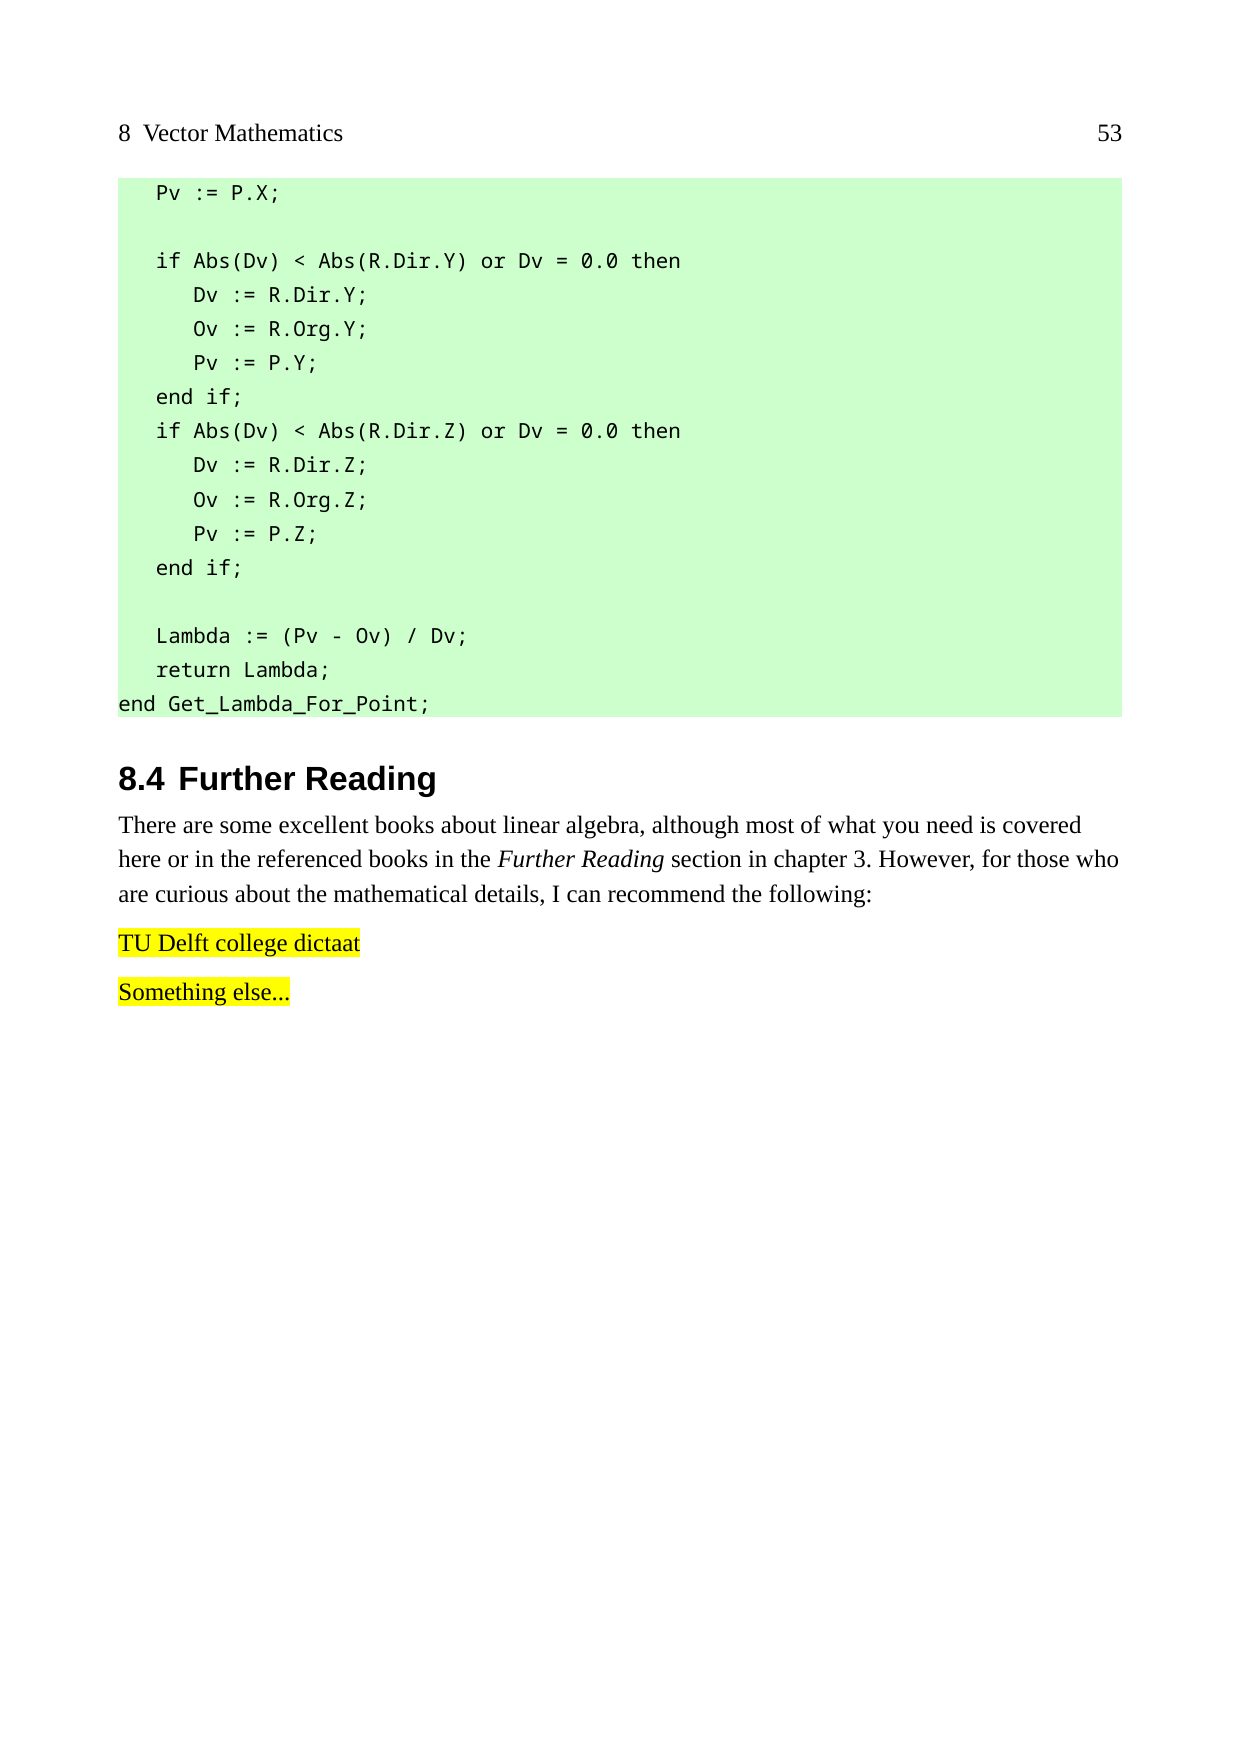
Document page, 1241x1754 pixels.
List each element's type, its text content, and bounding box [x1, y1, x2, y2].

text return Lambda; [118, 655, 1122, 683]
text Ov := R.Org.Y; [118, 314, 1122, 343]
text Something else... [118, 977, 1122, 1006]
text There are some excellent books about linear algebra, although most of what you need is covered here or in the referenced books in the Further Reading section in chapter 3. However, for those who are curious about the mathematical details, I can recommend the following: [118, 810, 1122, 908]
text Pv := P.Z; [118, 519, 1122, 547]
text Ov := R.Org.Z; [118, 485, 1122, 513]
text end Get_Lambda_For_Point; [118, 689, 1122, 717]
subtitle Further Reading [118, 759, 1122, 798]
text if Abs(Dv) < Abs(R.Dir.Z) or Dv = 0.0 then [118, 417, 1122, 445]
text Lambda := (Pv - Ov) / Dv; [118, 621, 1122, 649]
text if Abs(Dv) < Abs(R.Dir.Y) or Dv = 0.0 then [118, 246, 1122, 275]
text Dv := R.Dir.Z; [118, 451, 1122, 479]
text Pv := P.Y; [118, 348, 1122, 377]
text end if; [118, 553, 1122, 581]
text end if; [118, 382, 1122, 411]
text TU Delft college dictaat [118, 928, 1122, 957]
text Dv := R.Dir.Y; [118, 280, 1122, 309]
text Pv := P.X; [118, 178, 1122, 207]
